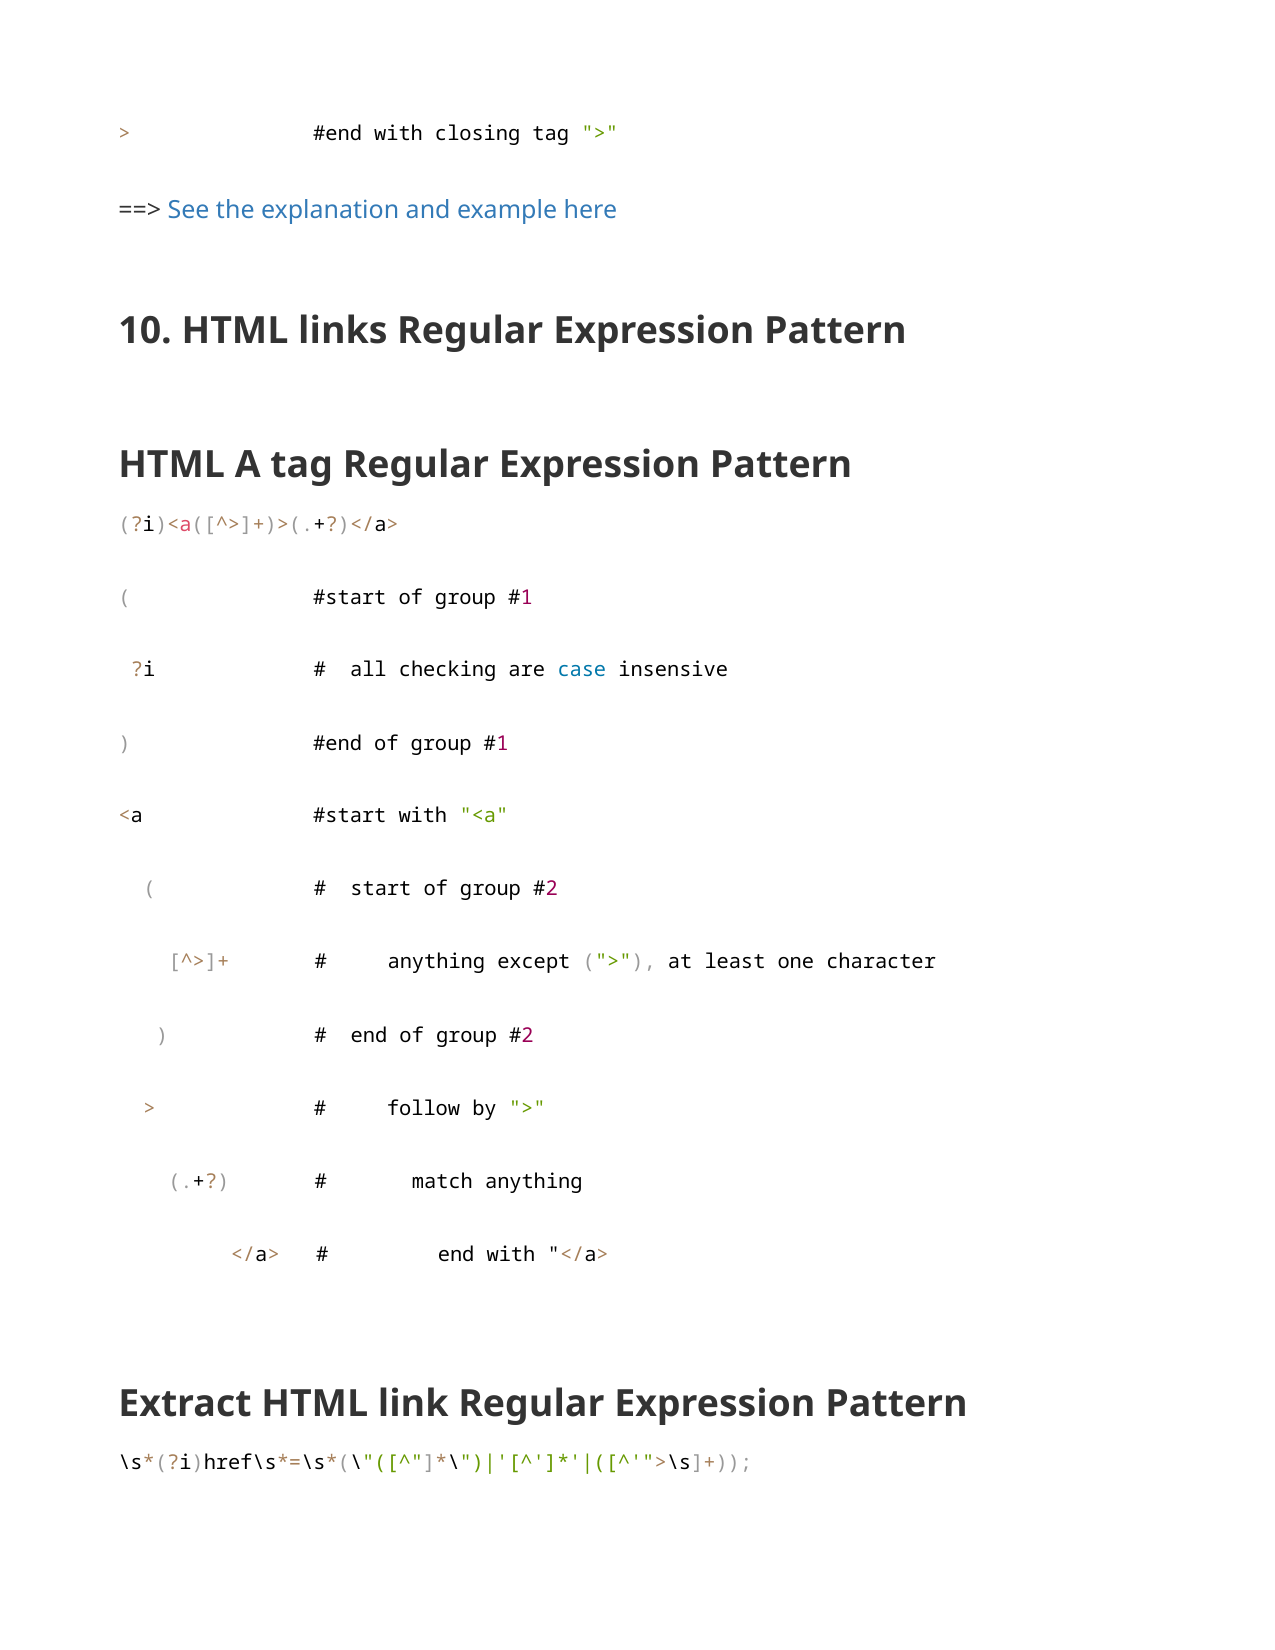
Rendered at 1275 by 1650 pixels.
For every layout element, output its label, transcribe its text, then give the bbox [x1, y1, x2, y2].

text \s*(?i)href\s*=\s*(\"([^"]*\")|'[^']*'|([^'">\s]+)); [118, 1448, 1157, 1475]
text (.+?) # match anything [118, 1167, 1157, 1195]
subtitle HTML A tag Regular Expression Pattern [118, 438, 1157, 489]
text ?i # all checking are case insensive [118, 655, 1157, 683]
text ( # start of group #2 [118, 874, 1157, 902]
text ) # end of group #2 [118, 1020, 1157, 1048]
subtitle 10. HTML links Regular Expression Pattern [118, 303, 1157, 354]
text ==> See the explanation and example here [118, 191, 1157, 225]
text > # follow by ">" [118, 1094, 1157, 1122]
text ( #start of group #1 [118, 582, 1157, 610]
text </a> # end with "</a> [118, 1240, 1157, 1268]
text <a #start with "<a" [118, 801, 1157, 829]
text ) #end of group #1 [118, 728, 1157, 756]
text > #end with closing tag ">" [118, 118, 1157, 146]
text [^>]+ # anything except (">"), at least one character [118, 947, 1157, 975]
text (?i)<a([^>]+)>(.+?)</a> [118, 509, 1157, 537]
subtitle Extract HTML link Regular Expression Pattern [118, 1376, 1157, 1427]
